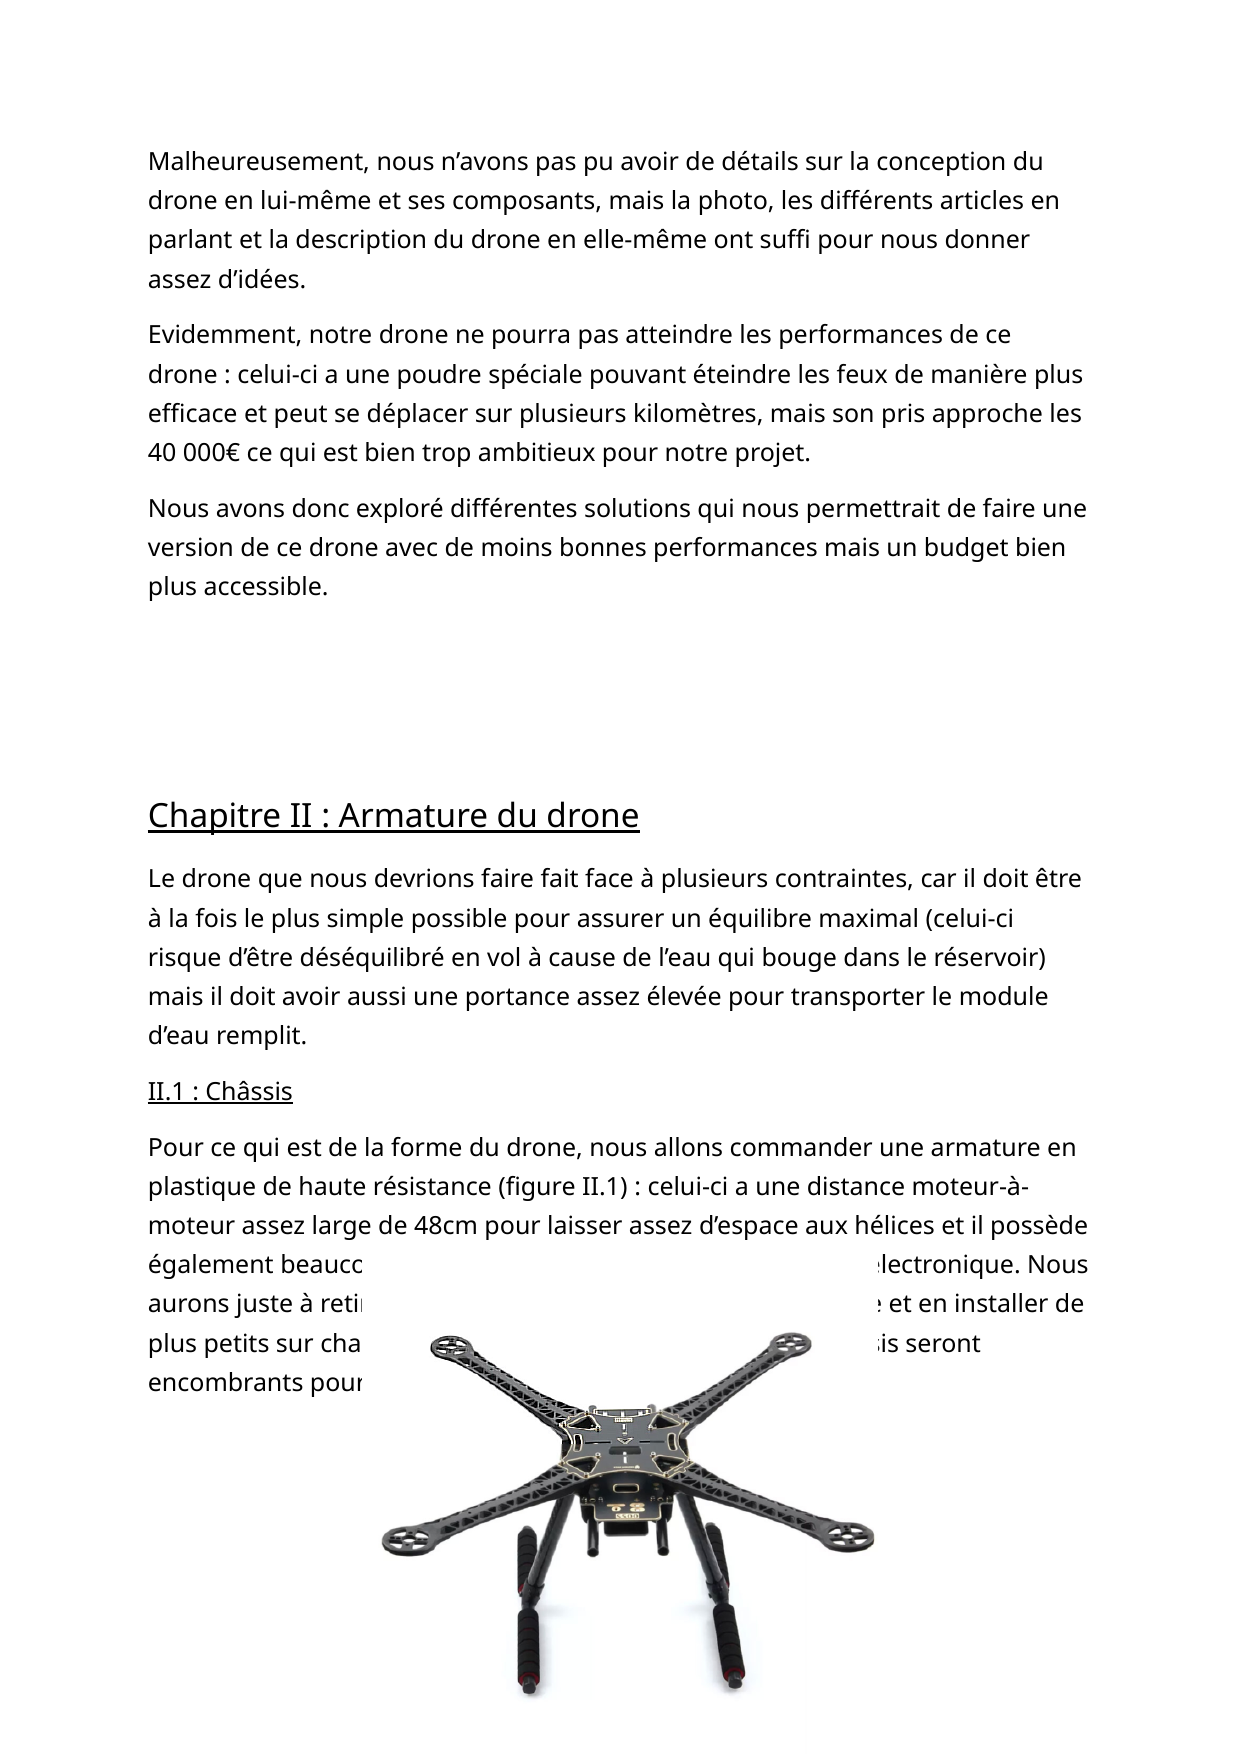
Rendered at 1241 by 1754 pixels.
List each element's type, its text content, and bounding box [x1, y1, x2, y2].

text II.1 : Châssis [148, 1073, 1093, 1108]
text Pour ce qui est de la forme du drone, nous allons commander une armature en plastique de haute résistance (figure II.1) : celui-ci a une distance moteur-à-moteur assez large de 48cm pour laisser assez d’espace aux hélices et il possède également beaucoup de place au centre pour installer toute l’électronique. Nous aurons juste à retirer les pieds initialement prévus sur le drone et en installer de plus petits sur chaque bras puisque les pieds de base du châssis seront encombrants pour notre projet. [148, 1129, 1093, 1398]
text Nous avons donc exploré différentes solutions qui nous permettrait de faire une version de ce drone avec de moins bonnes performances mais un budget bien plus accessible. [148, 491, 1093, 603]
text Malheureusement, nous n’avons pas pu avoir de détails sur la conception du drone en lui-même et ses composants, mais la photo, les différents articles en parlant et la description du drone en elle-même ont suffi pour nous donner assez d’idées. [148, 144, 1093, 295]
text Le drone que nous devrions faire fait face à plusieurs contraintes, car il doit être à la fois le plus simple possible pour assurer un équilibre maximal (celui-ci risque d’être déséquilibré en vol à cause de l’eau qui bouge dans le réservoir) mais il doit avoir aussi une portance assez élevée pour transporter le module d’eau remplit. [148, 861, 1093, 1052]
text Evidemment, notre drone ne pourra pas atteindre les performances de ce drone : celui-ci a une poudre spéciale pouvant éteindre les feux de manière plus efficace et peut se déplacer sur plusieurs kilomètres, mais son pris approche les 40 000€ ce qui est bien trop ambitieux pour notre projet. [148, 317, 1093, 469]
text Chapitre II : Armature du drone [148, 792, 1093, 838]
